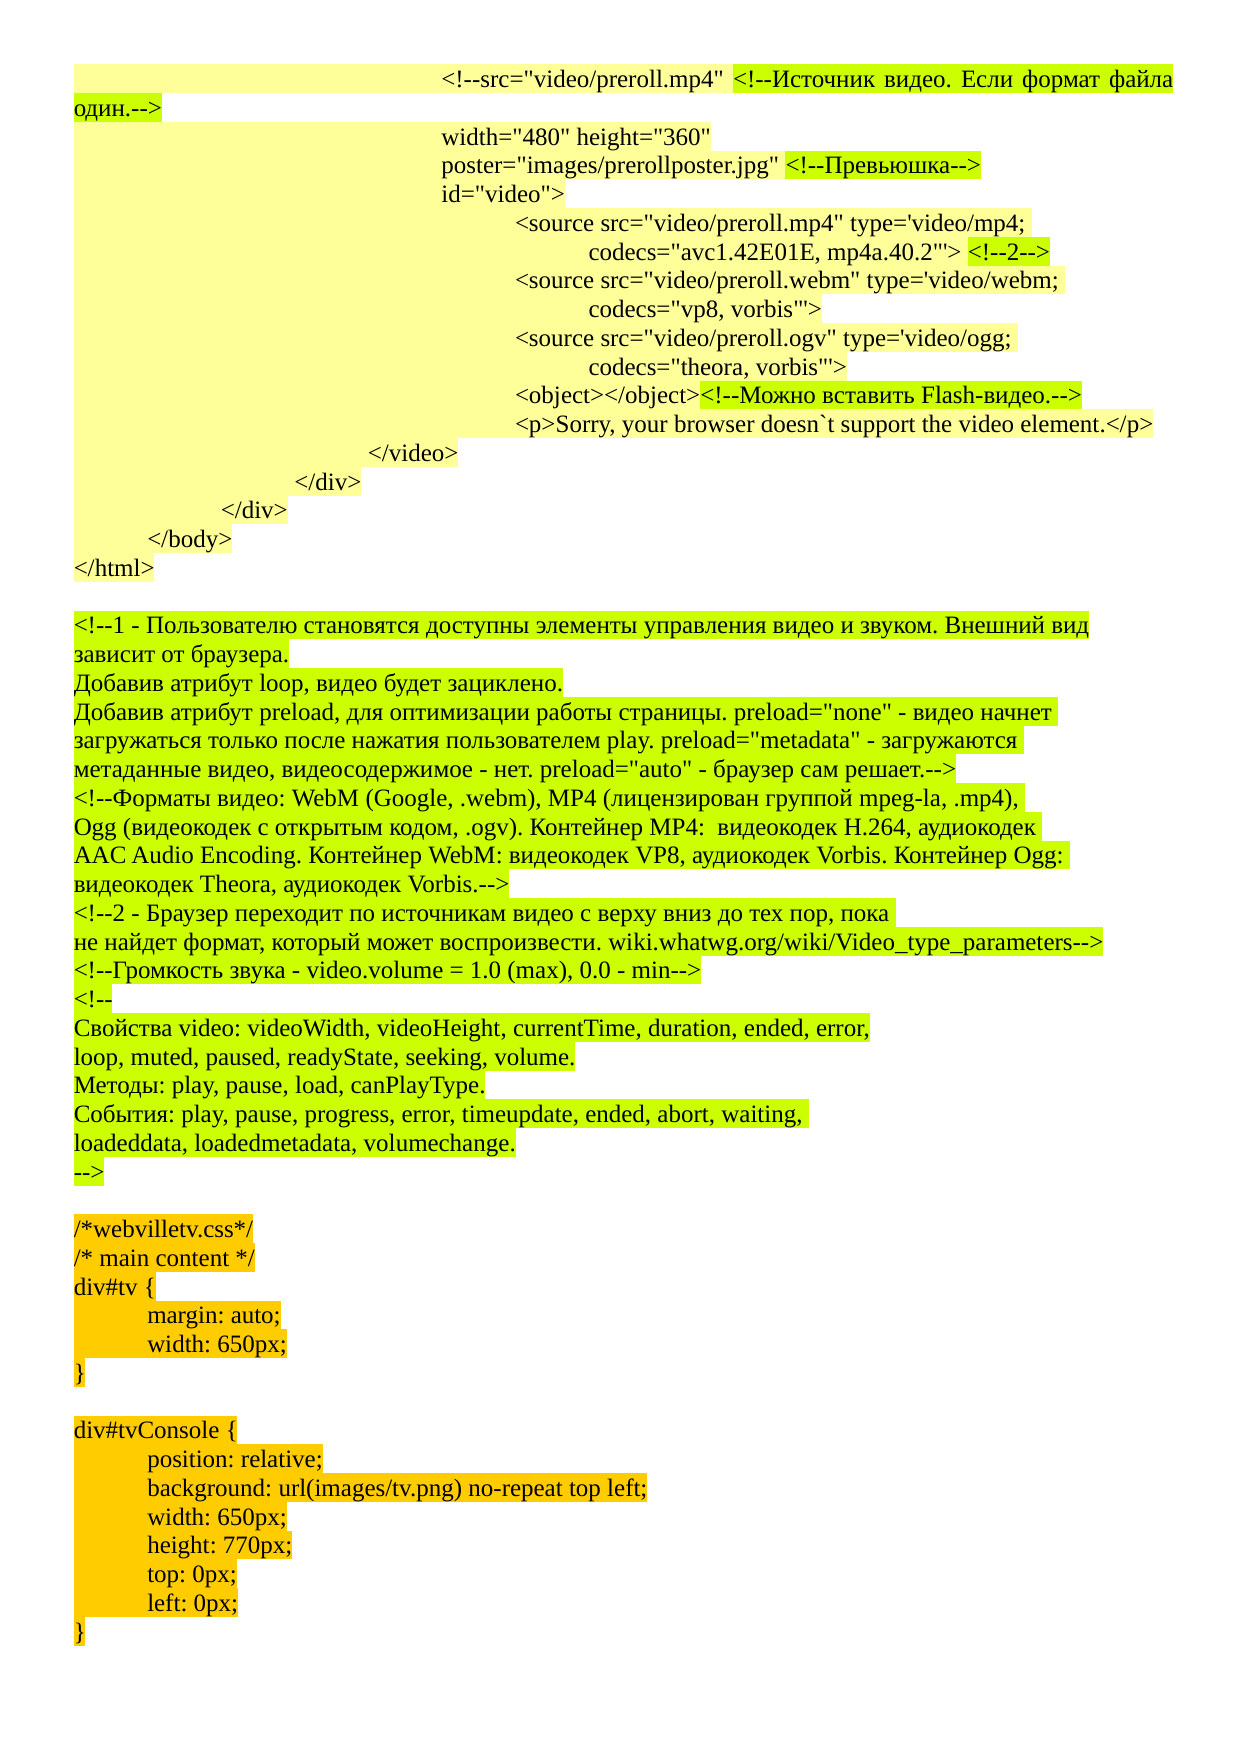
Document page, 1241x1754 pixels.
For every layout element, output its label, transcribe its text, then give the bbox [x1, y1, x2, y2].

text </div> [73, 467, 1173, 496]
text <source src="video/preroll.mp4" type='video/mp4; [73, 208, 1173, 237]
text </div> [73, 496, 1173, 524]
text <object></object><!--Можно вставить Flash-видео.--> [73, 381, 1173, 409]
text width="480" height="360" [73, 122, 1173, 151]
text codecs="theora, vorbis"'> [73, 352, 1173, 381]
text <source src="video/preroll.webm" type='video/webm; [73, 266, 1173, 294]
text codecs="avc1.42E01E, mp4a.40.2"'> <!--2--> [73, 237, 1173, 266]
text <!--Форматы видео: WebM (Google, .webm), MP4 (лицензирован группой mpeg-la, .mp4), [73, 783, 1173, 812]
text не найдет формат, который может воспроизвести. wiki.whatwg.org/wiki/Video_type_parameters--> [73, 927, 1173, 956]
text <!--Громкость звука - video.volume = 1.0 (max), 0.0 - min--> [73, 956, 1173, 984]
text События: play, pause, progress, error, timeupdate, ended, abort, waiting, [73, 1099, 1173, 1128]
text Свойства video: videoWidth, videoHeight, currentTime, duration, ended, error, [73, 1013, 1173, 1042]
text </html> [73, 553, 1173, 582]
text <source src="video/preroll.ogv" type='video/ogg; [73, 323, 1173, 352]
text загружаться только после нажатия пользователем play. preload="metadata" - загружаются [73, 726, 1173, 754]
text id="video"> [73, 179, 1173, 208]
text /*webvilletv.css*/ /* main content */ div#tv { margin: auto; width: 650px; } div#tvConsole { position: relative; background: url(images/tv.png) no-repeat top left; width: 650px; height: 770px; top: 0px; left: 0px; } [73, 1214, 1173, 1674]
text </body> [73, 524, 1173, 553]
text AAC Audio Encoding. Контейнер WebM: видеокодек VP8, аудиокодек Vorbis. Контейнер Ogg: [73, 841, 1173, 869]
text зависит от браузера. [73, 639, 1173, 668]
text <!-- [73, 984, 1173, 1013]
text <p>Sorry, your browser doesn`t support the video element.</p> [73, 409, 1173, 438]
text <!--src="video/preroll.mp4" <!--Источник видео. Если формат файла один.--> [73, 64, 1173, 122]
text <!--1 - Пользователю становятся доступны элементы управления видео и звуком. Внешний вид [73, 611, 1173, 639]
text Добавив атрибут loop, видео будет зациклено. [73, 668, 1173, 697]
text Добавив атрибут preload, для оптимизации работы страницы. preload="none" - видео начнет [73, 697, 1173, 726]
text --> [73, 1157, 1173, 1186]
text видеокодек Theora, аудиокодек Vorbis.--> [73, 869, 1173, 898]
text poster="images/prerollposter.jpg" <!--Превьюшка--> [73, 151, 1173, 179]
text метаданные видео, видеосодержимое - нет. preload="auto" - браузер сам решает.--> [73, 754, 1173, 783]
text <!--2 - Браузер переходит по источникам видео с верху вниз до тех пор, пока [73, 898, 1173, 927]
text </video> [73, 438, 1173, 467]
text loadeddata, loadedmetadata, volumechange. [73, 1128, 1173, 1157]
text loop, muted, paused, readyState, seeking, volume. [73, 1042, 1173, 1071]
text Методы: play, pause, load, canPlayType. [73, 1071, 1173, 1099]
text Ogg (видеокодек с открытым кодом, .ogv). Контейнер MP4: видеокодек Н.264, аудиокодек [73, 812, 1173, 841]
text codecs="vp8, vorbis"'> [73, 294, 1173, 323]
